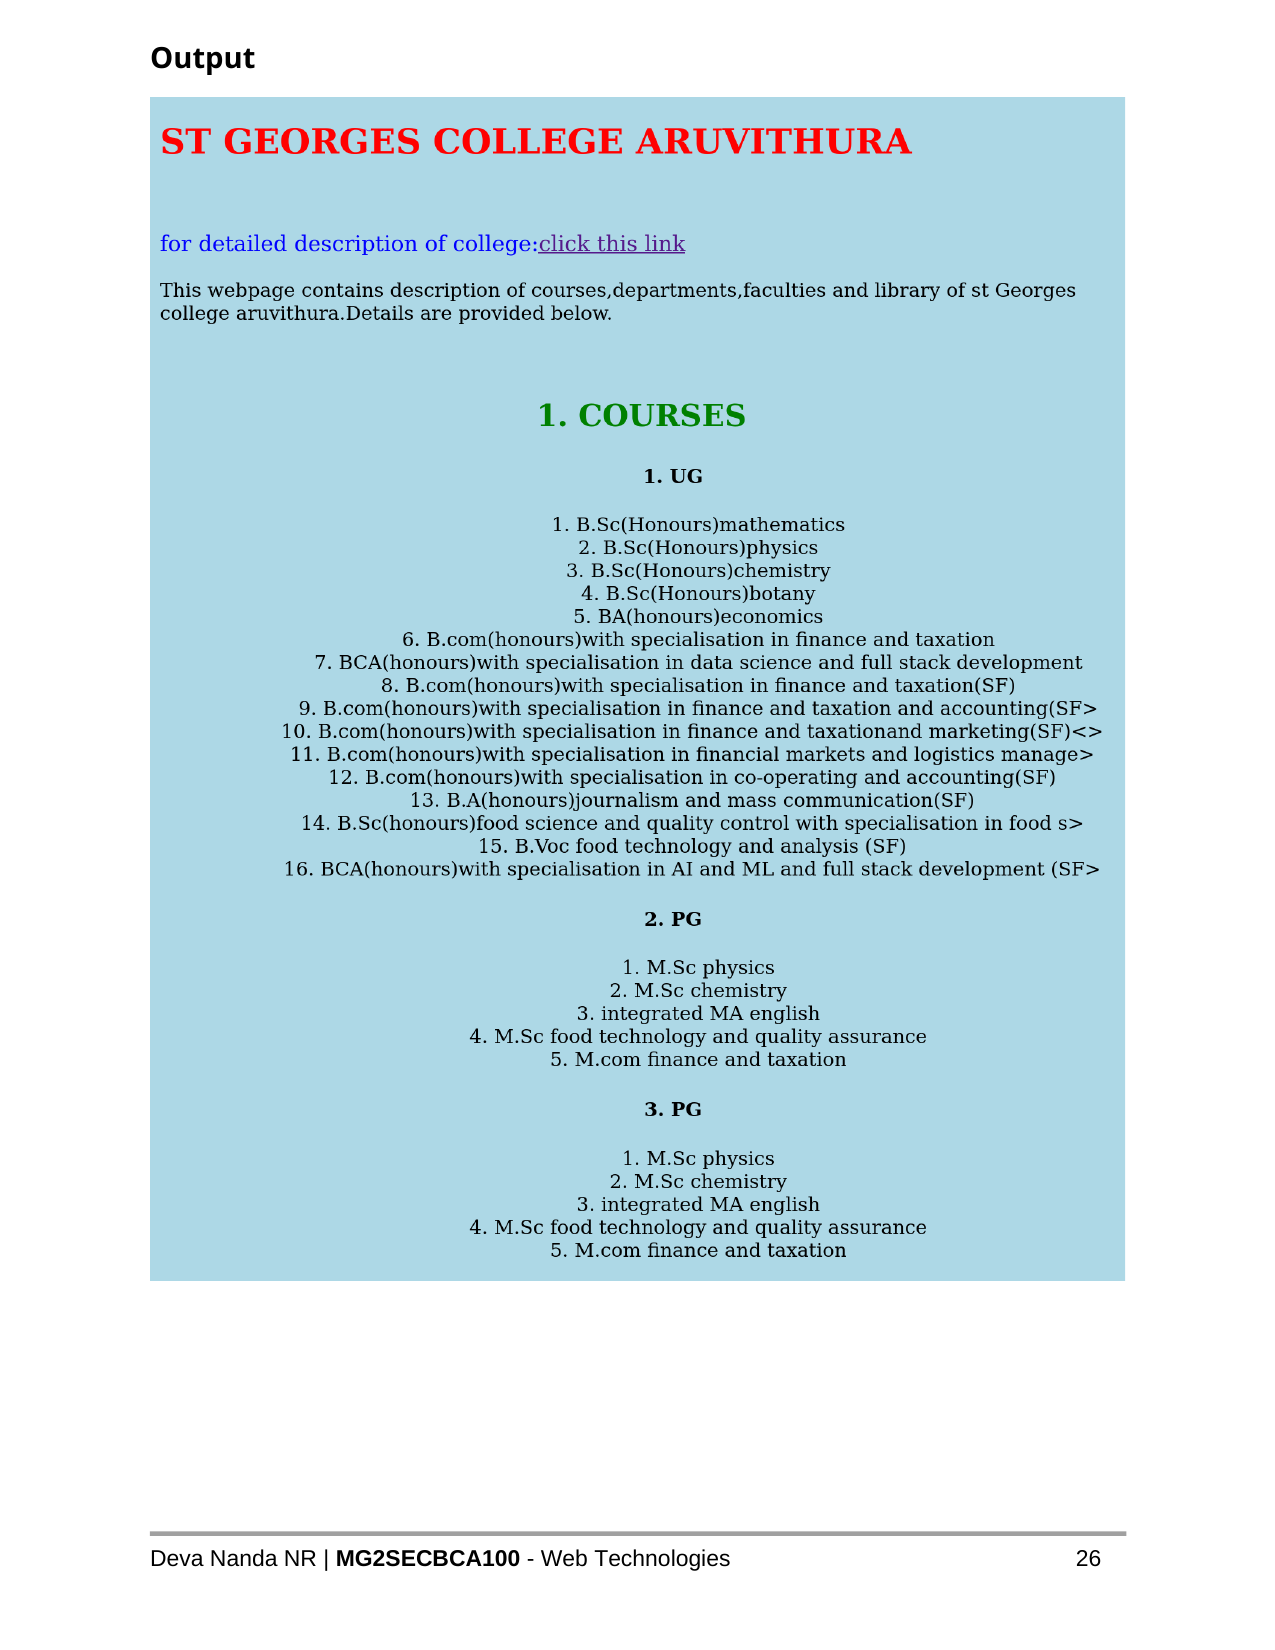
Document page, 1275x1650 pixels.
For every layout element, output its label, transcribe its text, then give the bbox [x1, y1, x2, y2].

text Output [150, 37, 1125, 77]
picture [150, 97, 1125, 1281]
